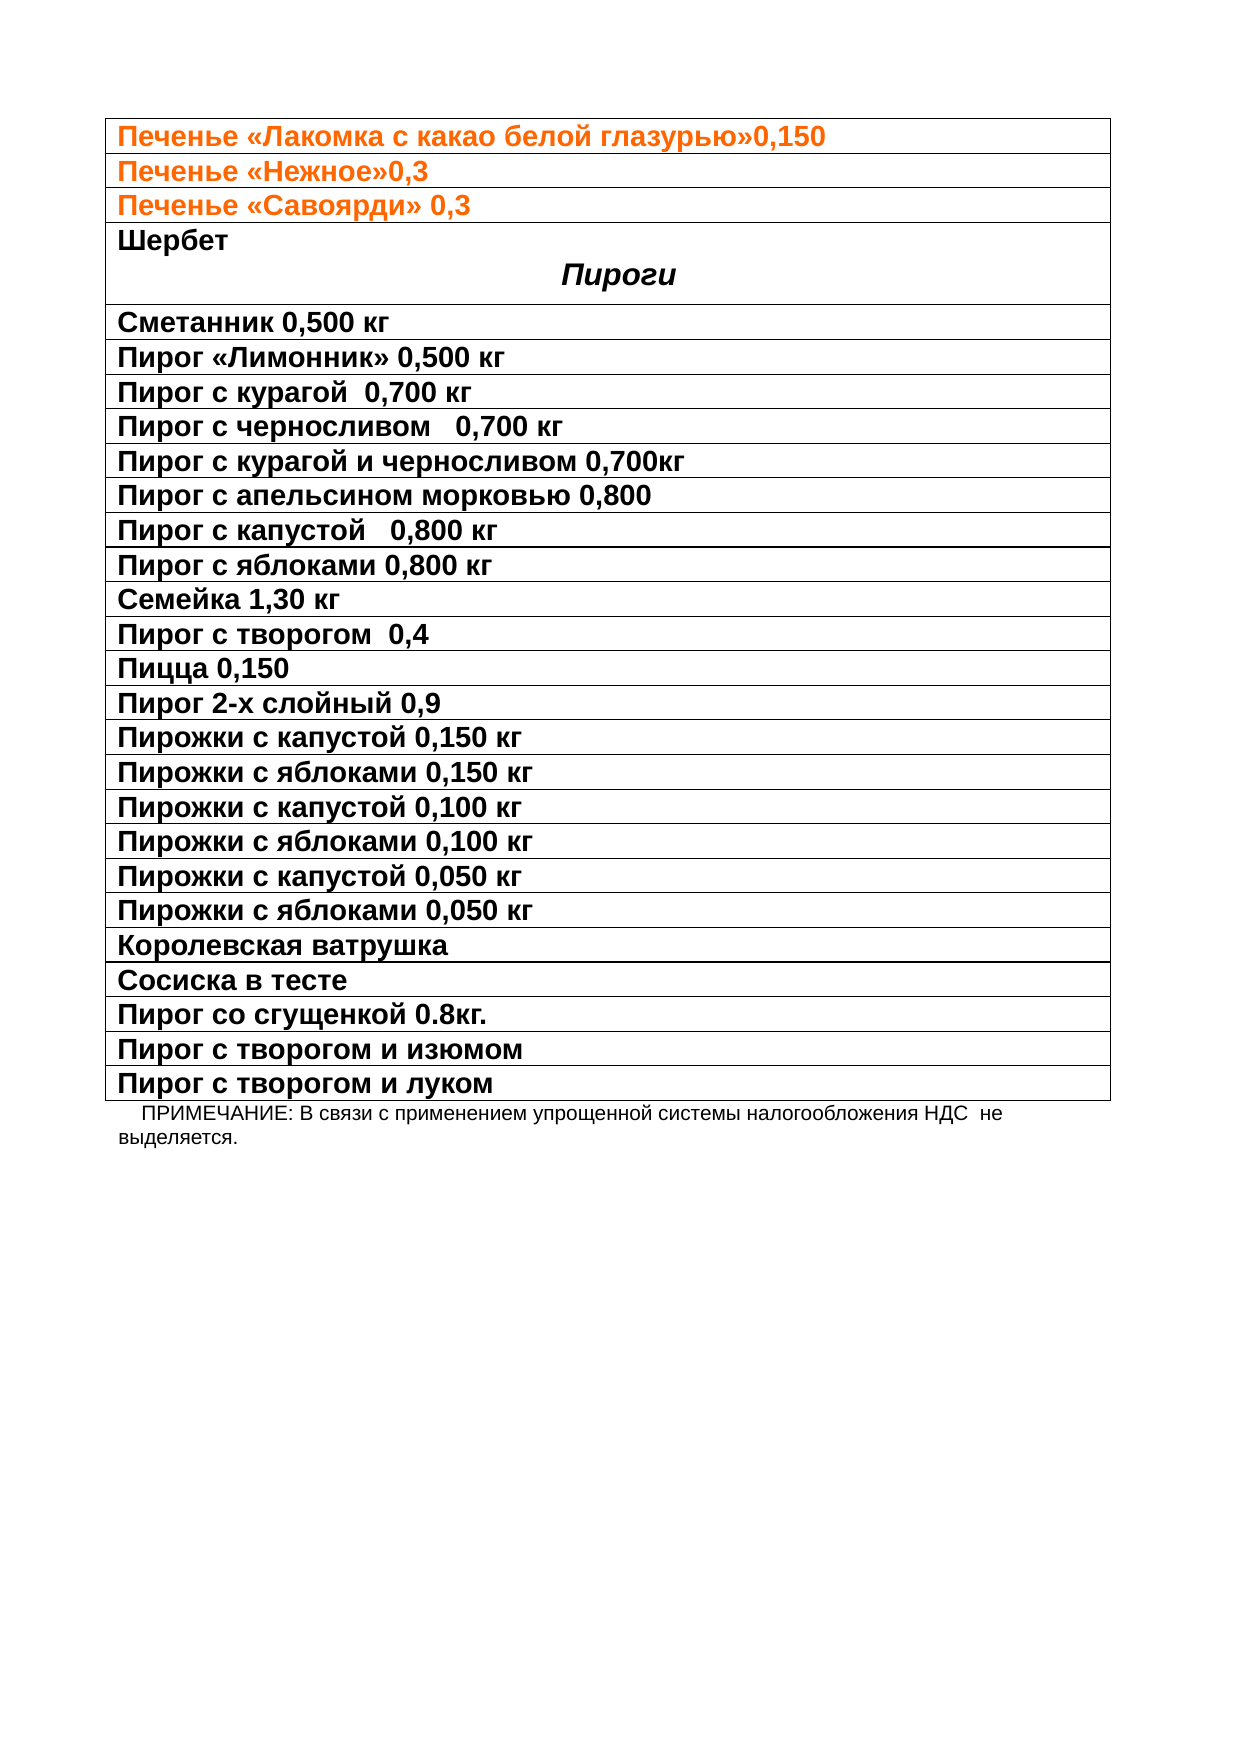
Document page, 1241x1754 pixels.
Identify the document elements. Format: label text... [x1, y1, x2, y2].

table_cell Пирог с творогом и изюмом [106, 1032, 1110, 1065]
table_cell Пирожки с яблоками 0,100 кг [106, 824, 1110, 858]
table_cell Пирог с творогом 0,4 [106, 617, 1110, 650]
table_cell Печенье «Нежное»0,3 [106, 154, 1110, 187]
table_cell Пирог с курагой и черносливом 0,700кг [106, 444, 1110, 477]
text ПРИМЕЧАНИЕ: В связи с применением упрощенной системы налогообложения НДС не выделяется. [118, 1101, 1122, 1149]
table_cell Сосиска в тесте [106, 963, 1110, 996]
table_cell Пирог с яблоками 0,800 кг [106, 548, 1110, 581]
table_cell Пирог «Лимонник» 0,500 кг [106, 340, 1110, 373]
table_cell Шербет Пироги [106, 223, 1110, 304]
table_cell Пирожки с яблоками 0,150 кг [106, 755, 1110, 788]
table_cell Семейка 1,30 кг [106, 582, 1110, 616]
table_cell Пирог с черносливом 0,700 кг [106, 409, 1110, 443]
table_cell Пирог с курагой 0,700 кг [106, 375, 1110, 408]
table_cell Пирожки с капустой 0,150 кг [106, 720, 1110, 754]
table_cell Пирожки с капустой 0,100 кг [106, 790, 1110, 823]
table_cell Королевская ватрушка [106, 928, 1110, 961]
table_cell Пирожки с яблоками 0,050 кг [106, 893, 1110, 927]
table_cell Пицца 0,150 [106, 651, 1110, 685]
table_cell Пирог с творогом и луком [106, 1066, 1110, 1100]
table_cell Пирог с капустой 0,800 кг [106, 513, 1110, 546]
table_cell Пирог со сгущенкой 0.8кг. [106, 997, 1110, 1031]
table_cell Печенье «Лакомка с какао белой глазурью»0,150 [106, 119, 1110, 153]
table_cell Печенье «Савоярди» 0,3 [106, 188, 1110, 222]
table_cell Пирог 2-х слойный 0,9 [106, 686, 1110, 719]
table_cell Пирог с апельсином морковью 0,800 [106, 478, 1110, 512]
table_cell Пирожки с капустой 0,050 кг [106, 859, 1110, 892]
table_cell Сметанник 0,500 кг [106, 305, 1110, 339]
